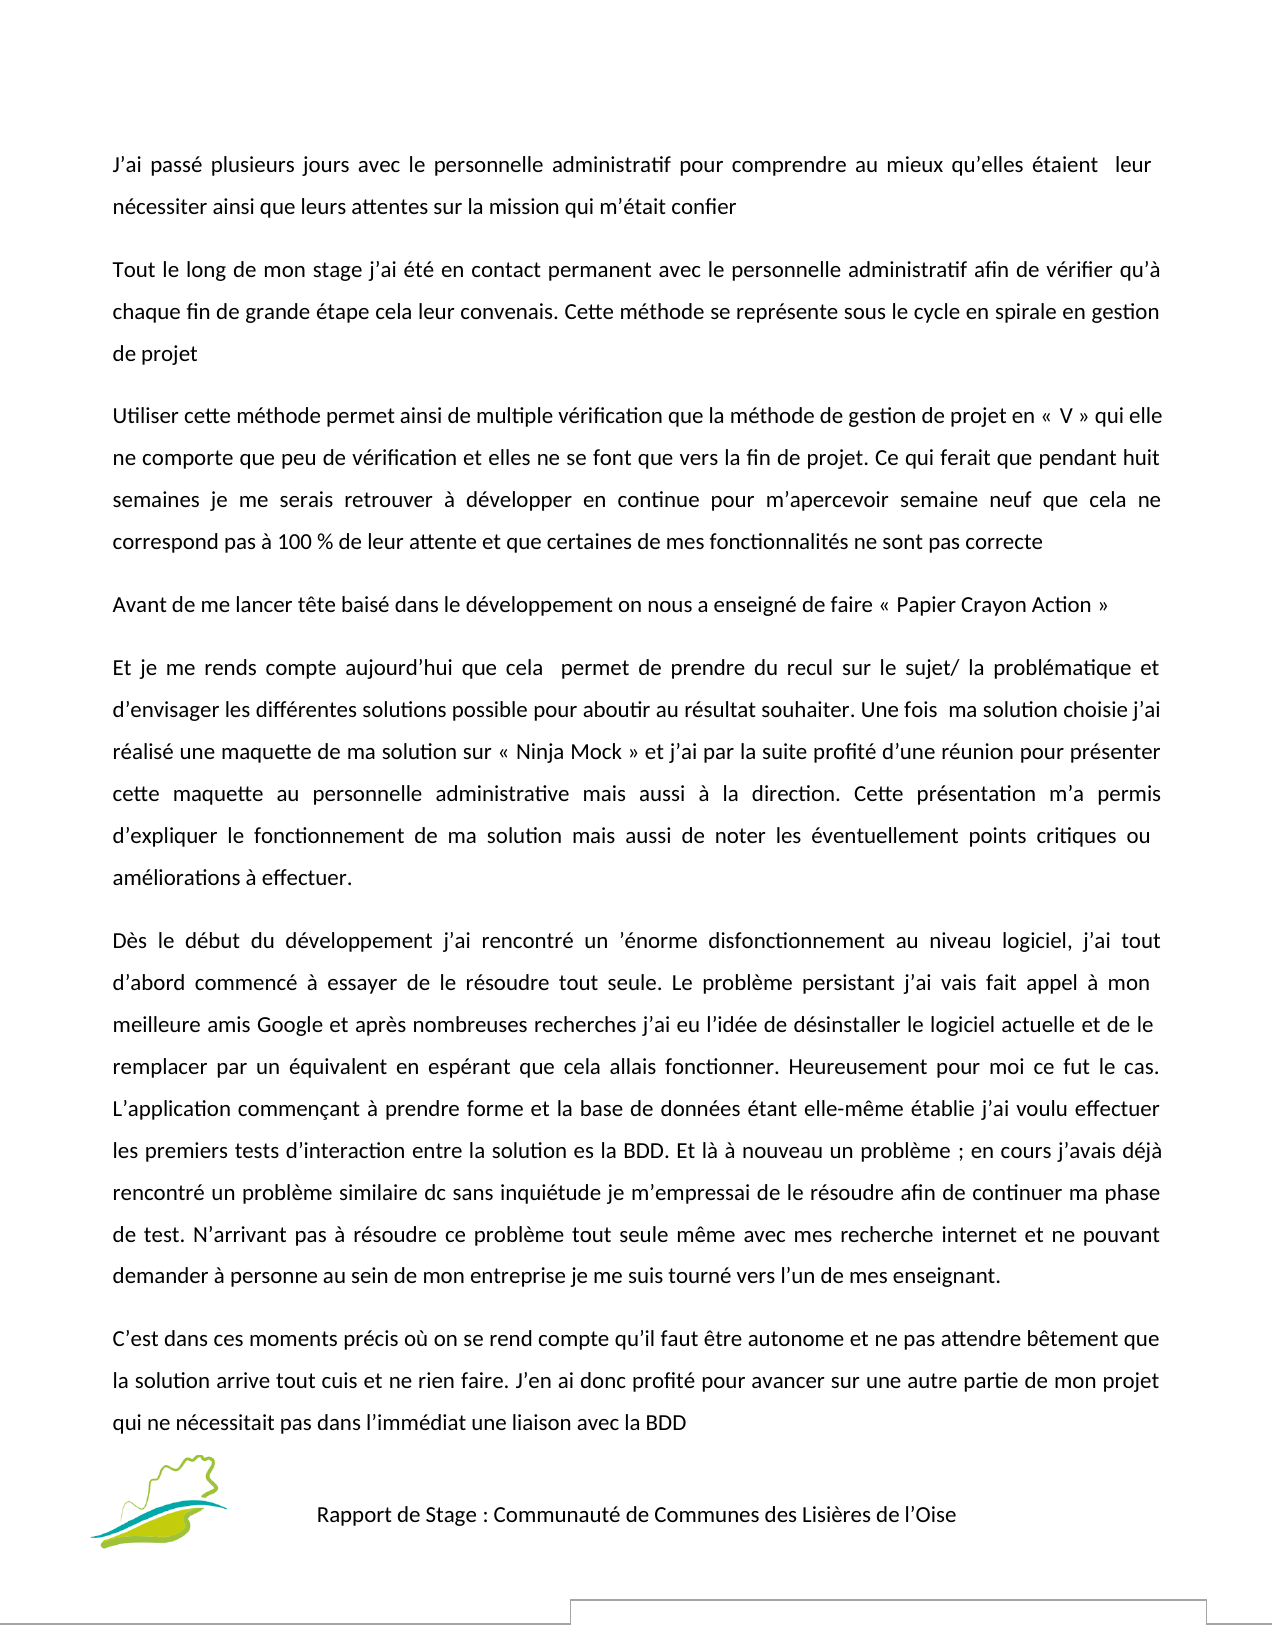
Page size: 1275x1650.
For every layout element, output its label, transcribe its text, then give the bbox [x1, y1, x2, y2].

text Avant de me lancer tête baisé dans le développement on nous a enseigné de faire « Papier Crayon Action » [112, 590, 1162, 618]
text C’est dans ces moments précis où on se rend compte qu’il faut être autonome et ne pas attendre bêtement que la solution arrive tout cuis et ne rien faire. J’en ai donc profité pour avancer sur une autre partie de mon projet qui ne nécessitait pas dans l’immédiat une liaison avec la BDD [112, 1324, 1162, 1436]
text Et je me rends compte aujourd’hui que cela permet de prendre du recul sur le sujet/ la problématique et d’envisager les différentes solutions possible pour aboutir au résultat souhaiter. Une fois ma solution choisie j’ai réalisé une maquette de ma solution sur « Ninja Mock » et j’ai par la suite profité d’une réunion pour présenter cette maquette au personnelle administrative mais aussi à la direction. Cette présentation m’a permis d’expliquer le fonctionnement de ma solution mais aussi de noter les éventuellement points critiques ou améliorations à effectuer. [112, 653, 1162, 891]
text Tout le long de mon stage j’ai été en contact permanent avec le personnelle administratif afin de vérifier qu’à chaque fin de grande étape cela leur convenais. Cette méthode se représente sous le cycle en spirale en gestion de projet [112, 255, 1162, 367]
text J’ai passé plusieurs jours avec le personnelle administratif pour comprendre au mieux qu’elles étaient leur nécessiter ainsi que leurs attentes sur la mission qui m’était confier [112, 150, 1162, 220]
text Utiliser cette méthode permet ainsi de multiple vérification que la méthode de gestion de projet en « V » qui elle ne comporte que peu de vérification et elles ne se font que vers la fin de projet. Ce qui ferait que pendant huit semaines je me serais retrouver à développer en continue pour m’apercevoir semaine neuf que cela ne correspond pas à 100 % de leur attente et que certaines de mes fonctionnalités ne sont pas correcte [112, 402, 1162, 556]
text Dès le début du développement j’ai rencontré un ’énorme disfonctionnement au niveau logiciel, j’ai tout d’abord commencé à essayer de le résoudre tout seule. Le problème persistant j’ai vais fait appel à mon meilleure amis Google et après nombreuses recherches j’ai eu l’idée de désinstaller le logiciel actuelle et de le remplacer par un équivalent en espérant que cela allais fonctionner. Heureusement pour moi ce fut le cas. L’application commençant à prendre forme et la base de données étant elle-même établie j’ai voulu effectuer les premiers tests d’interaction entre la solution es la BDD. Et là à nouveau un problème ; en cours j’avais déjà rencontré un problème similaire dc sans inquiétude je m’empressai de le résoudre afin de continuer ma phase de test. N’arrivant pas à résoudre ce problème tout seule même avec mes recherche internet et ne pouvant demander à personne au sein de mon entreprise je me suis tourné vers l’un de mes enseignant. [112, 926, 1162, 1290]
